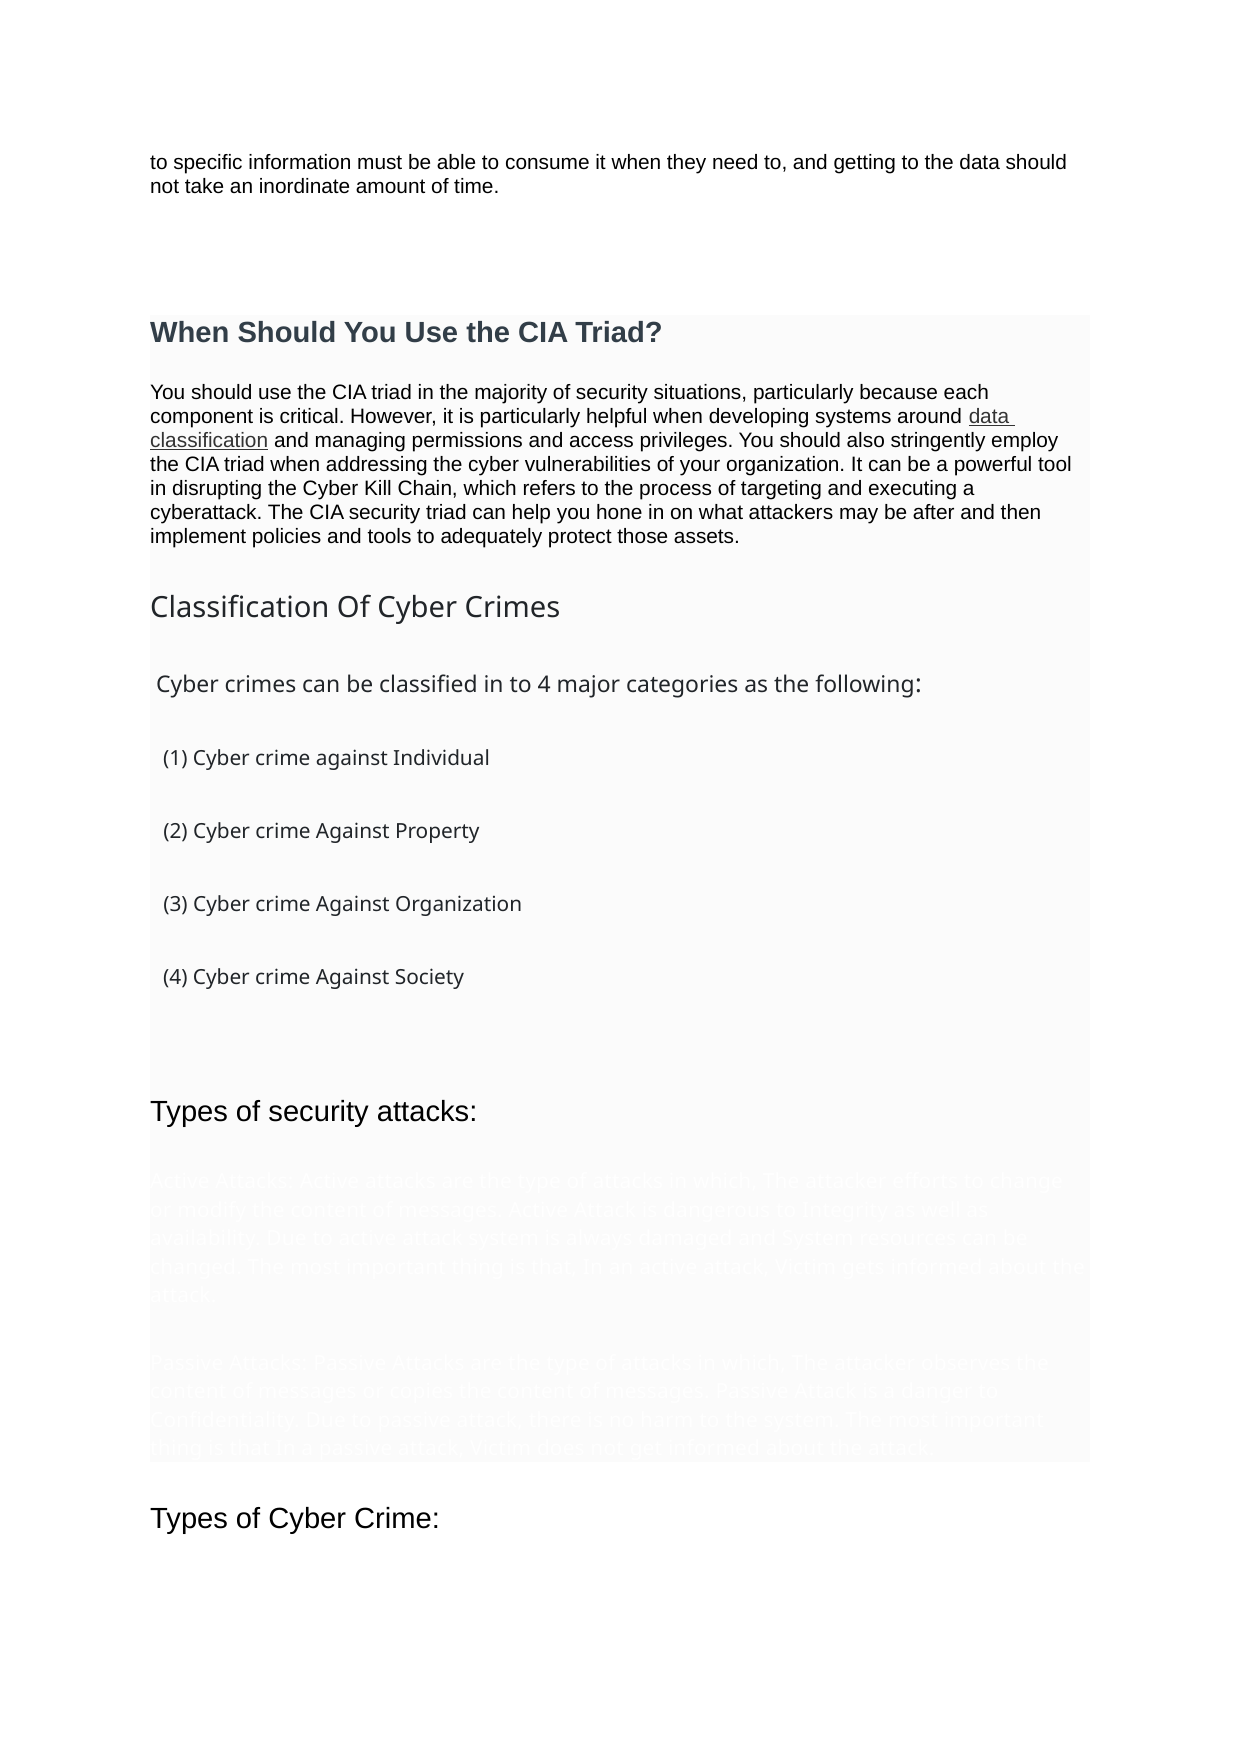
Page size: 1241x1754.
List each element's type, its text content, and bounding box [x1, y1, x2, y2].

text (4) Cyber crime Against Society [150, 958, 1090, 992]
text Passive Attacks: Passive Attacks are the type of attacks in which, The attacker observes the content of messages or copies the content of messages. Passive Attack is a danger to Confidentiality. Due to passive attack, there is no harm to the system. The most important thing is that In a passive attack, Victim does not get informed about the attack. [150, 1348, 1090, 1462]
text Types of security attacks: [150, 1094, 1090, 1128]
text (1) Cyber crime against Individual [150, 738, 1090, 773]
text to specific information must be able to consume it when they need to, and getting to the data should not take an inordinate amount of time. [150, 150, 1090, 198]
text Classification Of Cyber Crimes [150, 587, 1090, 626]
subtitle When Should You Use the CIA Triad? [150, 315, 1090, 349]
text (2) Cyber crime Against Property [150, 812, 1090, 846]
text (3) Cyber crime Against Organization [150, 885, 1090, 919]
text Active Attacks: Active attacks are the type of attacks in which, The attacker efforts to change or modify the content of messages. Active Attack is dangerous to Integrity as well as availability. Due to active attack system is always damaged and System resources can be changed. The most important thing is that, In an active attack, Victim gets informed about the attack. [150, 1167, 1090, 1309]
text You should use the CIA triad in the majority of security situations, particularly because each component is critical. However, it is particularly helpful when developing systems around data classification and managing permissions and access privileges. You should also stringently employ the CIA triad when addressing the cyber vulnerabilities of your organization. It can be a powerful tool in disrupting the Cyber Kill Chain, which refers to the process of targeting and executing a cyberattack. The CIA security triad can help you hone in on what attackers may be after and then implement policies and tools to adequately protect those assets. [150, 380, 1090, 548]
text Types of Cyber Crime: [150, 1501, 1090, 1534]
text Cyber crimes can be classified in to 4 major categories as the following: [150, 665, 1090, 699]
